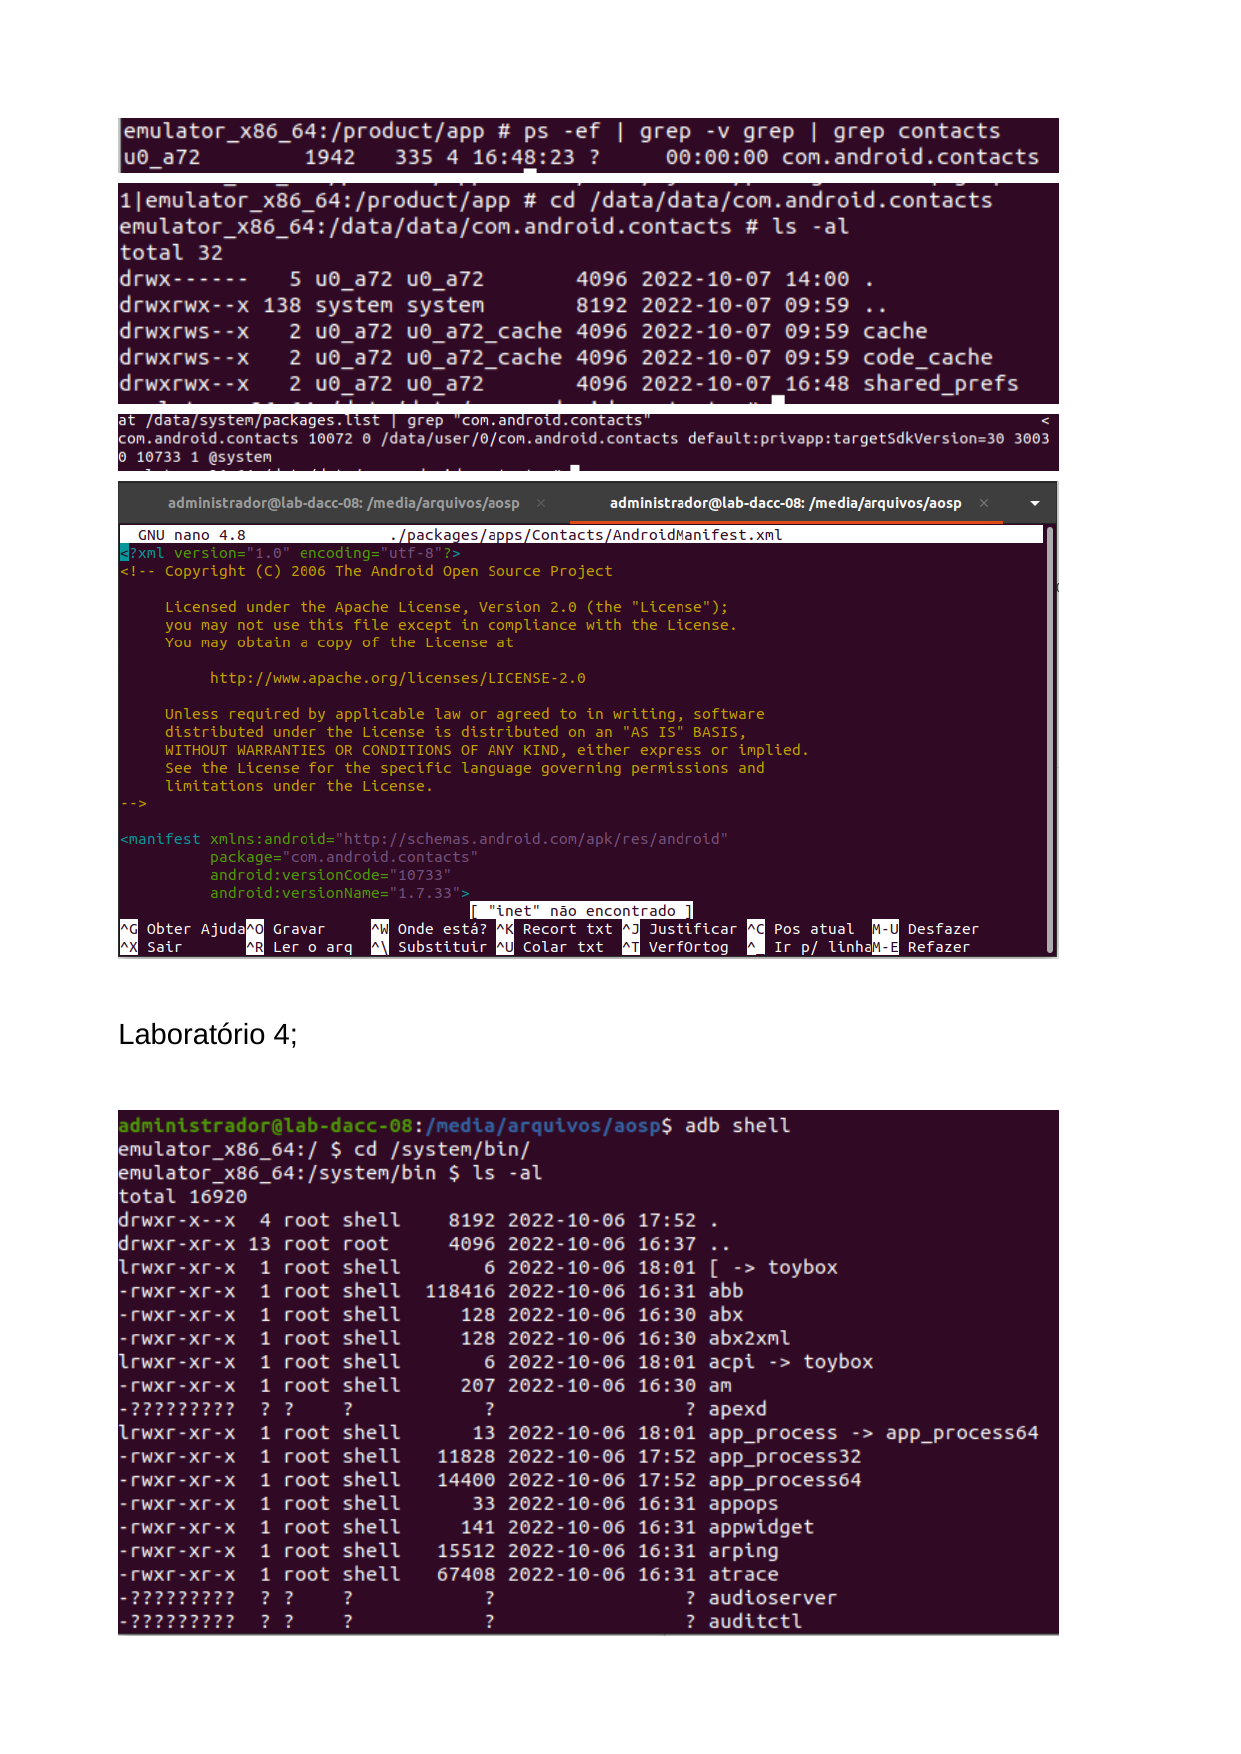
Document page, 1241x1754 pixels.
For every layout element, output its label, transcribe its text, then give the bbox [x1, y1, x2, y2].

picture [118, 1110, 1059, 1636]
picture [118, 183, 1059, 404]
picture [118, 118, 1059, 173]
text Laboratório 4; [118, 1017, 1122, 1050]
picture [118, 481, 1059, 959]
picture [118, 414, 1059, 471]
